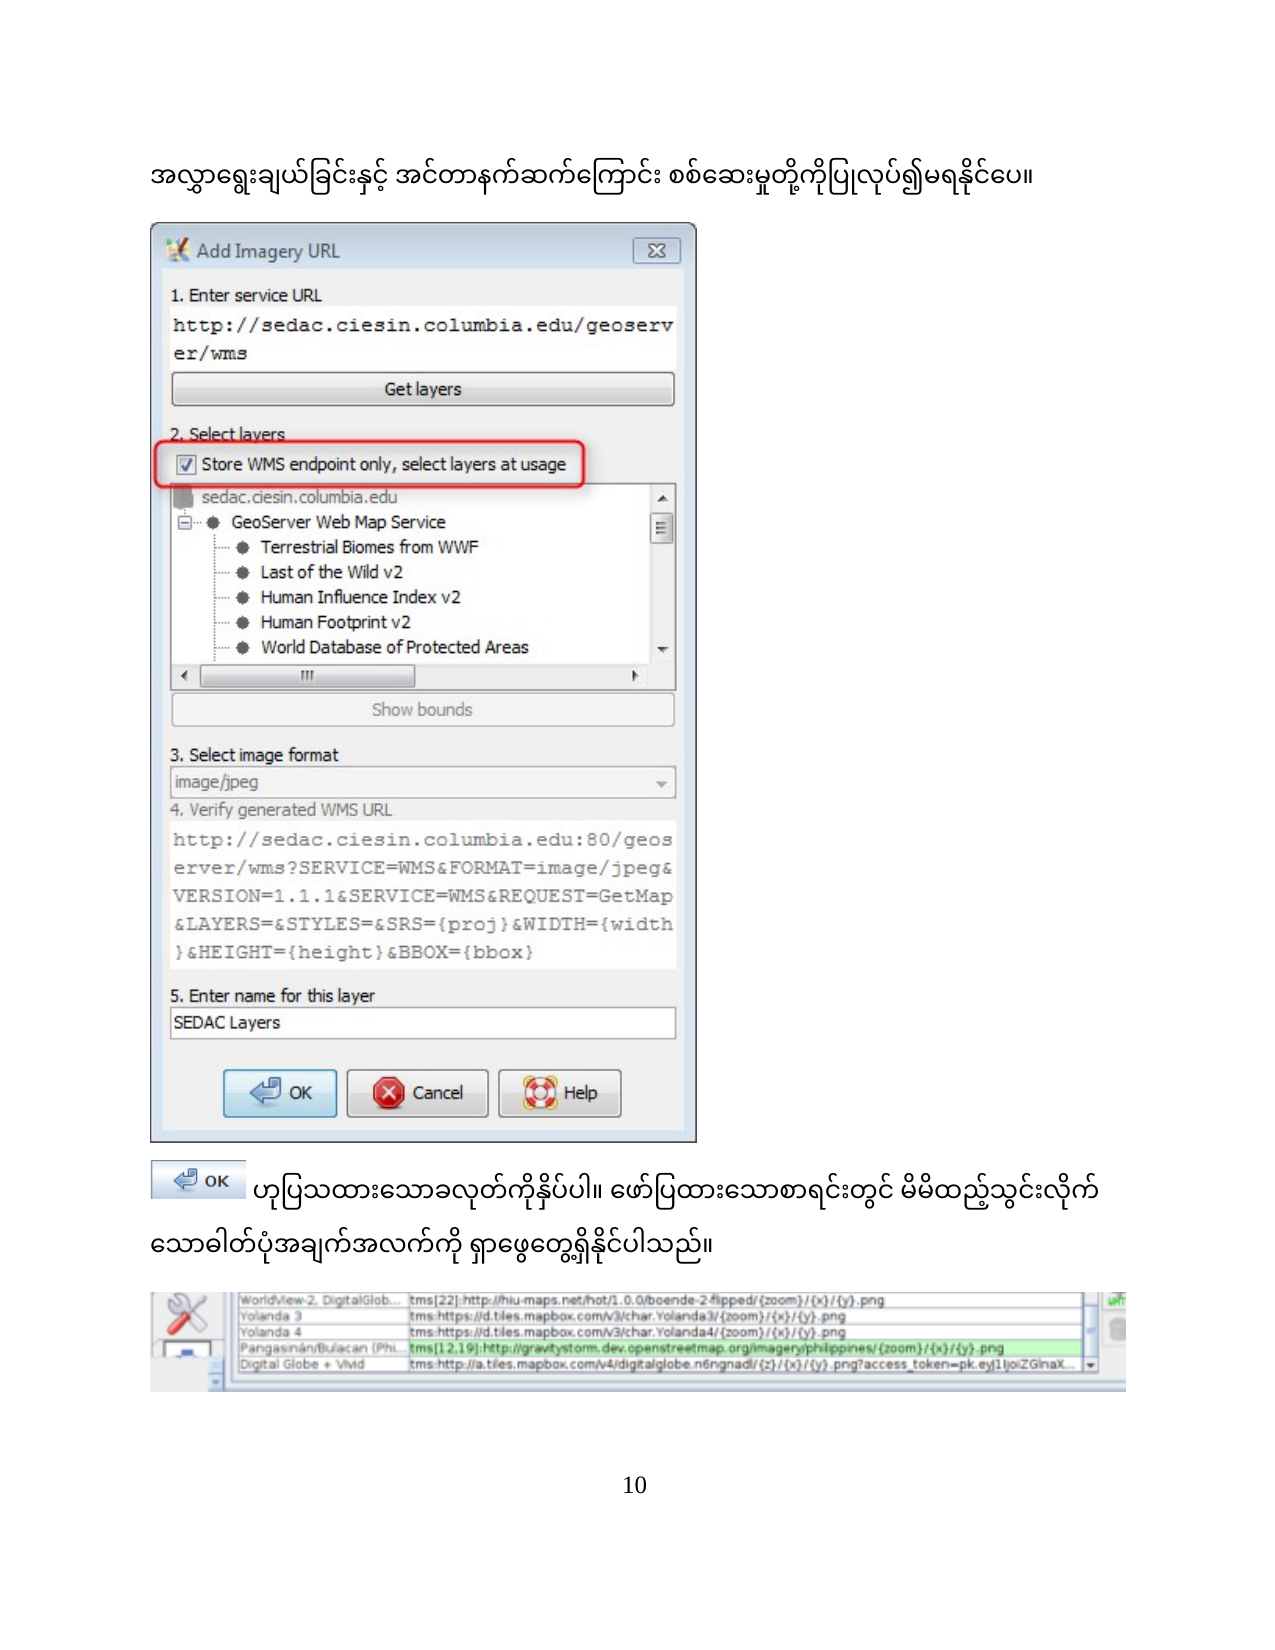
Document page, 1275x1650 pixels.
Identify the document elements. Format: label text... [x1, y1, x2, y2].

picture [150, 1292, 1126, 1392]
picture [150, 1160, 247, 1199]
text ဟုပြသထားသောခလုတ်ကိုနှိပ်ပါ။ ဖော်ပြထားသောစာရင်းတွင် မိမိထည့်သွင်းလိုက်သောဓါတ်ပုံအချက်အလက်ကို ရှာဖွေတွေ့ရှိနိုင်ပါသည်။ [150, 1161, 1125, 1274]
picture [150, 222, 697, 1143]
text အလွှာရွေးချယ်ခြင်းနှင့် အင်တာနက်ဆက်ကြောင်း စစ်ဆေးမှုတို့ကိုပြုလုပ်၍မရနိုင်ပေ။ [150, 150, 1125, 204]
